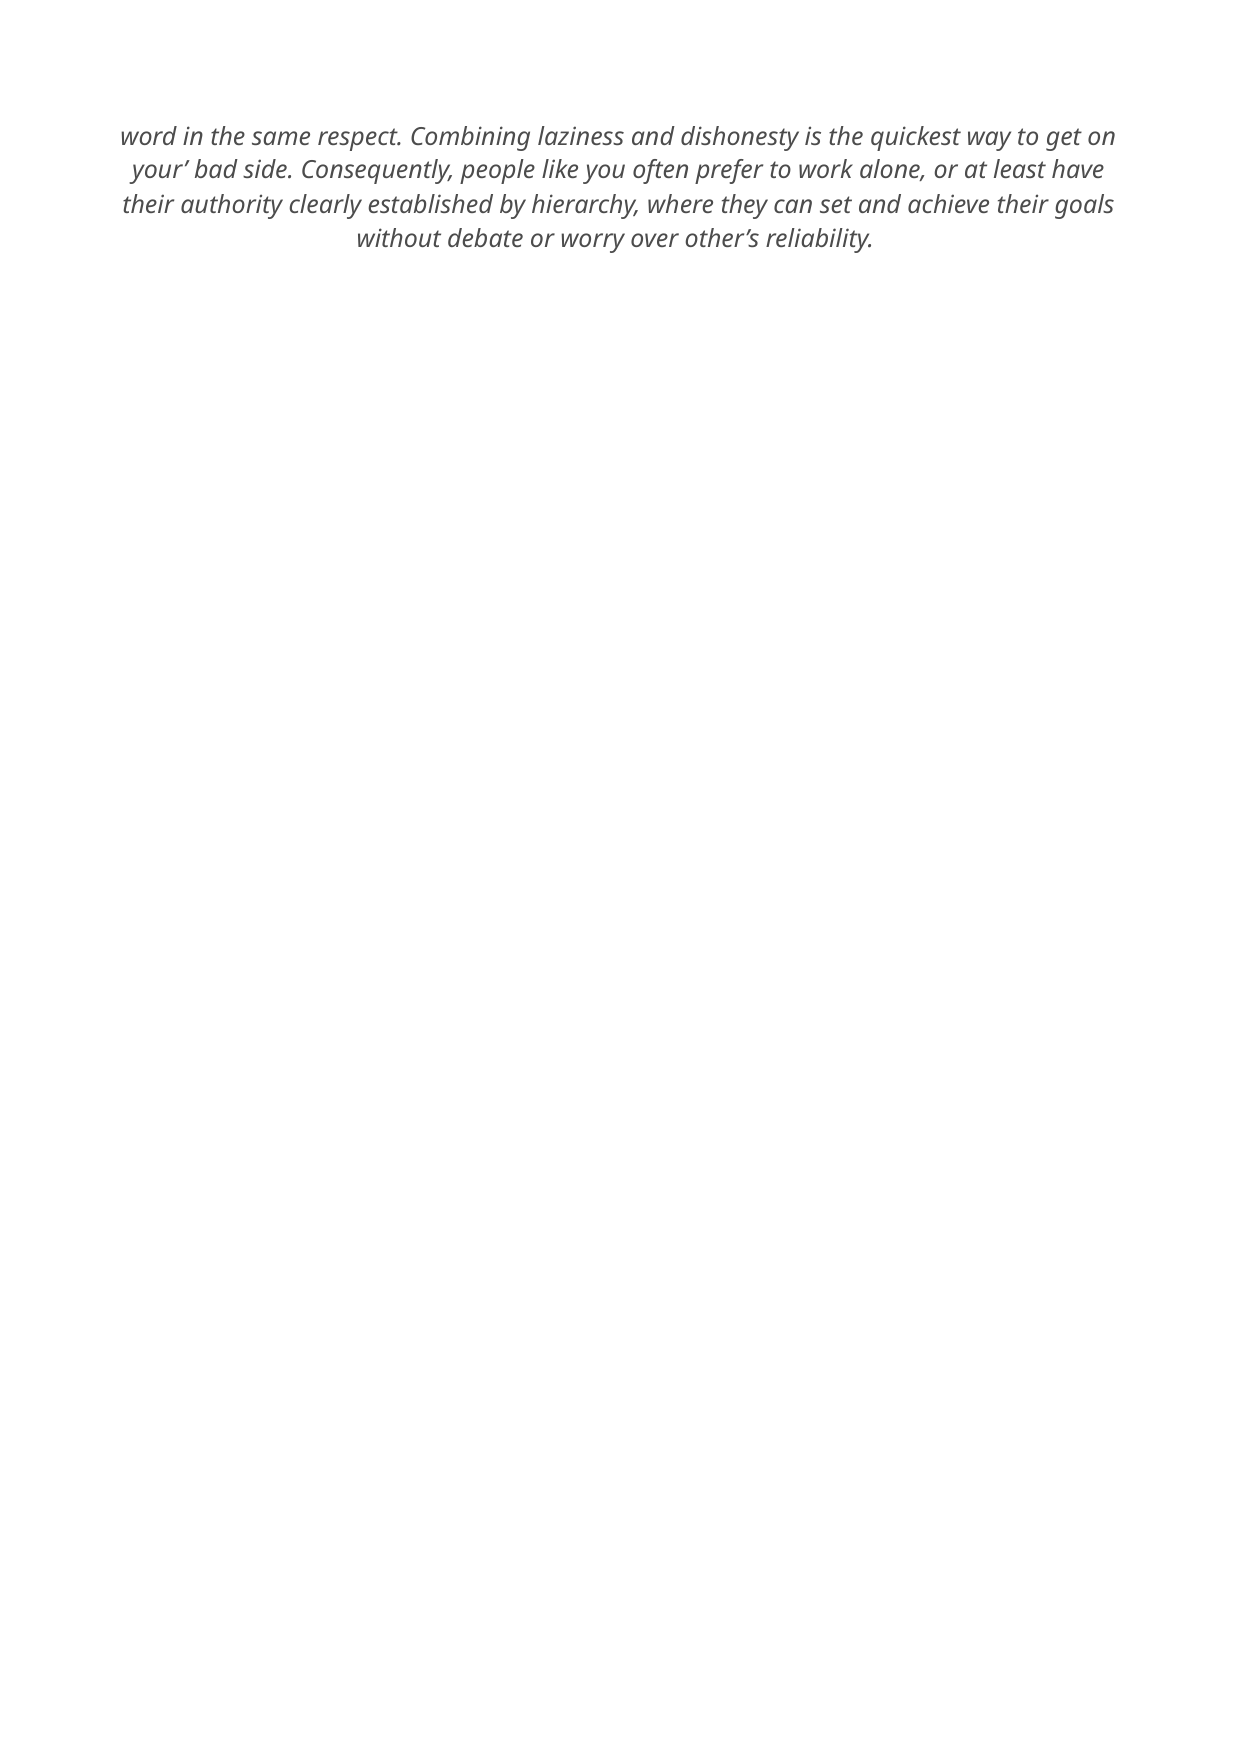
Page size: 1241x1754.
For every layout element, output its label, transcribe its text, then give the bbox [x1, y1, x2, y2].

text word in the same respect. Combining laziness and dishonesty is the quickest way to get on your’ bad side. Consequently, people like you often prefer to work alone, or at least have their authority clearly established by hierarchy, where they can set and achieve their goals without debate or worry over other’s reliability. [118, 118, 1122, 254]
